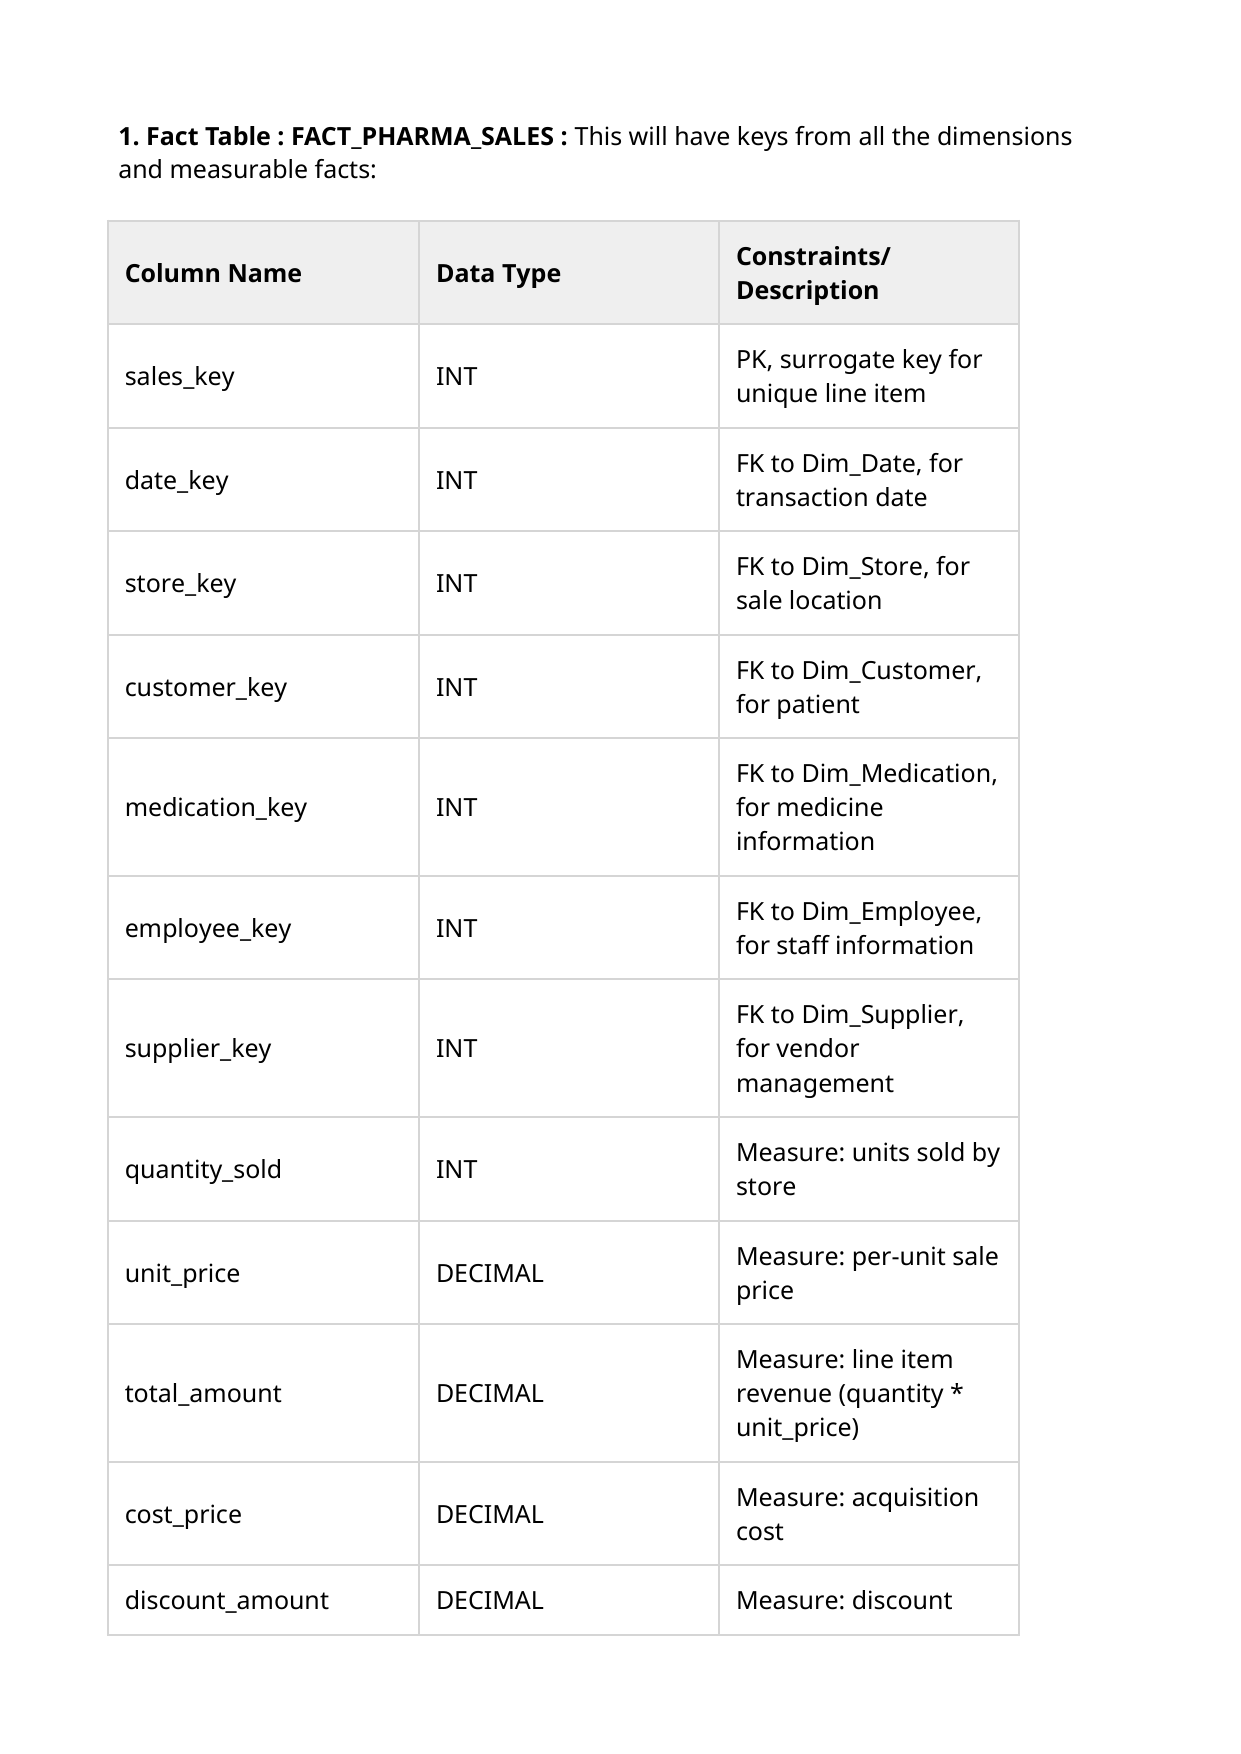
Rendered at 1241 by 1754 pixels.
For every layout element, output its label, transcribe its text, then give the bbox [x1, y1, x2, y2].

table_header Column Name [109, 222, 418, 323]
table_cell FK to Dim_Date, for transaction date [720, 429, 1018, 530]
table_cell INT [420, 636, 718, 737]
table_cell sales_key [109, 325, 418, 427]
table_cell INT [420, 980, 718, 1116]
table_header Constraints/Description [720, 222, 1018, 323]
table_cell discount_amount [109, 1566, 418, 1634]
table_cell FK to Dim_Customer, for patient [720, 636, 1018, 737]
table_cell employee_key [109, 877, 418, 978]
table_header Data Type [420, 222, 718, 323]
table_cell FK to Dim_Store, for sale location [720, 532, 1018, 634]
table_cell DECIMAL [420, 1222, 718, 1323]
table_cell INT [420, 1118, 718, 1219]
table_cell INT [420, 877, 718, 978]
text 1. Fact Table : FACT_PHARMA_SALES : This will have keys from all the dimensions and measurable facts: [118, 118, 1122, 186]
table_cell INT [420, 325, 718, 427]
table_cell customer_key [109, 636, 418, 737]
table_cell FK to Dim_Supplier, for vendor management [720, 980, 1018, 1116]
table_cell medication_key [109, 739, 418, 875]
table_cell INT [420, 532, 718, 634]
table_cell cost_price [109, 1463, 418, 1564]
table_cell Measure: per-unit sale price [720, 1222, 1018, 1323]
table_cell unit_price [109, 1222, 418, 1323]
table_cell PK, surrogate key for unique line item [720, 325, 1018, 427]
table_cell Measure: line item revenue (quantity * unit_price) [720, 1325, 1018, 1461]
table_cell DECIMAL [420, 1325, 718, 1461]
table_cell date_key [109, 429, 418, 530]
table_cell DECIMAL [420, 1463, 718, 1564]
table_cell supplier_key [109, 980, 418, 1116]
table_cell Measure: discount [720, 1566, 1018, 1634]
table_cell FK to Dim_Medication, for medicine information [720, 739, 1018, 875]
table_cell Measure: units sold by store [720, 1118, 1018, 1219]
table_cell DECIMAL [420, 1566, 718, 1634]
table_cell INT [420, 429, 718, 530]
table_cell Measure: acquisition cost [720, 1463, 1018, 1564]
table_cell total_amount [109, 1325, 418, 1461]
table_cell FK to Dim_Employee, for staff information [720, 877, 1018, 978]
table_cell INT [420, 739, 718, 875]
table_cell quantity_sold [109, 1118, 418, 1219]
table_cell store_key [109, 532, 418, 634]
